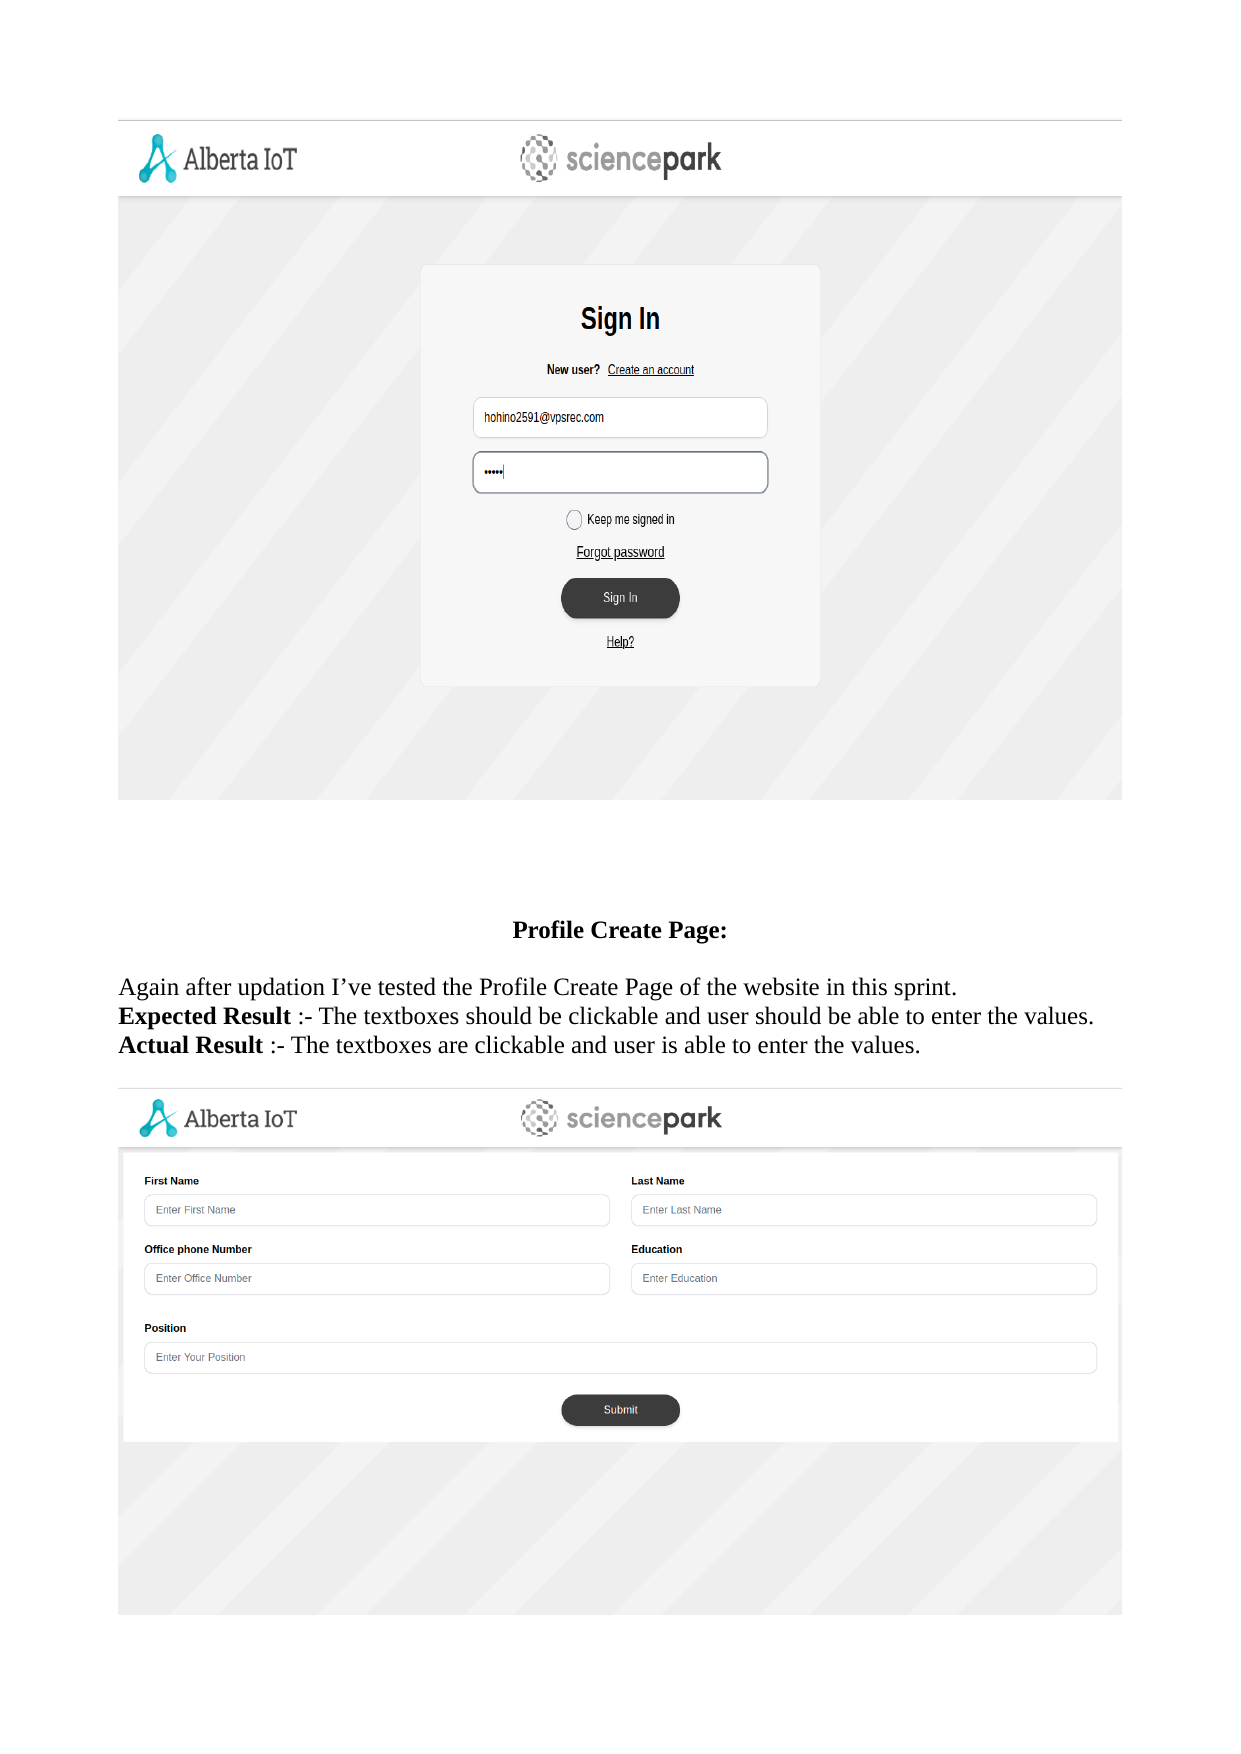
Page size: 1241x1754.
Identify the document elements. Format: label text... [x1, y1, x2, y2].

picture [118, 1087, 1123, 1615]
picture [118, 118, 1123, 800]
text Again after updation I’ve tested the Profile Create Page of the website in this sprint. Expected Result :- The textboxes should be clickable and user should be able to enter the values. Actual Result :- The textboxes are clickable and user is able to enter the values. [118, 972, 1122, 1058]
text Profile Create Page: [118, 857, 1122, 972]
